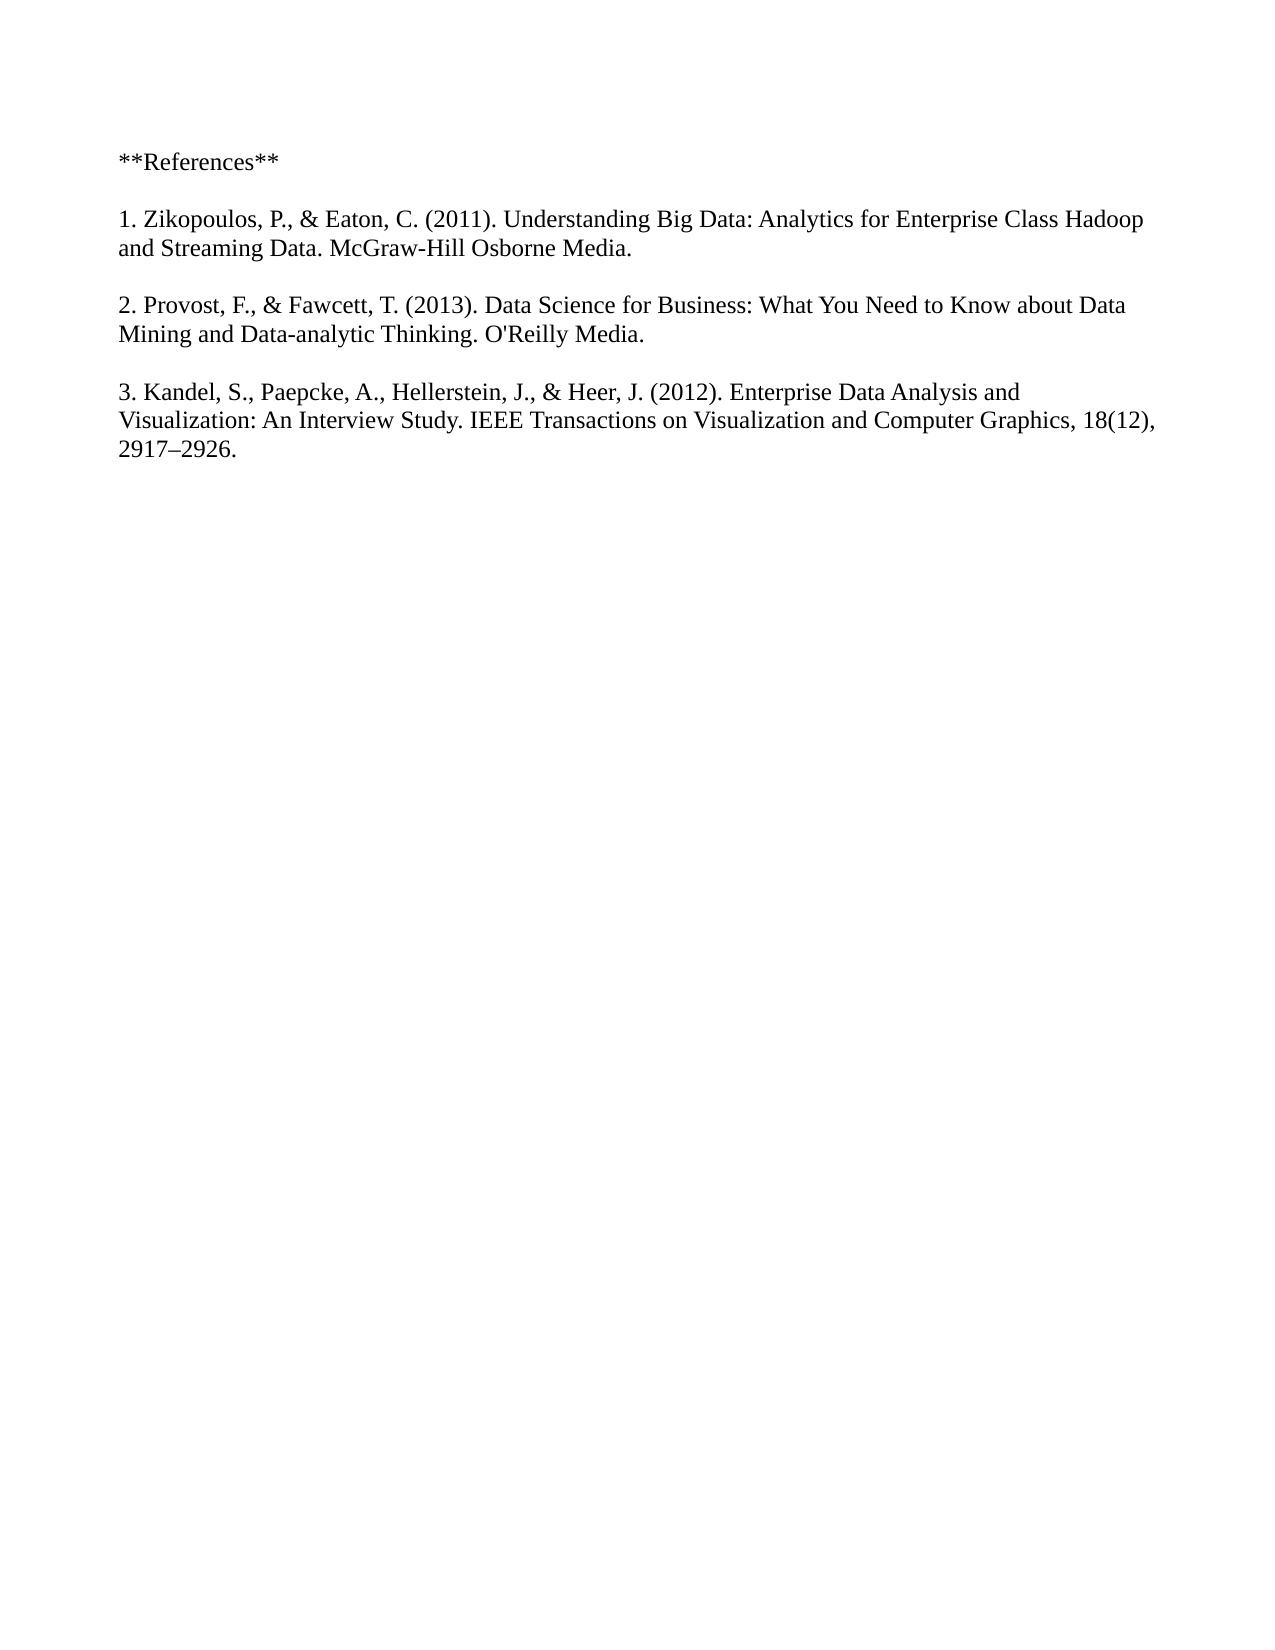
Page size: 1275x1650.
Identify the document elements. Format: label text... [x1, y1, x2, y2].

text 2. Provost, F., & Fawcett, T. (2013). Data Science for Business: What You Need to Know about Data Mining and Data-analytic Thinking. O'Reilly Media. [118, 291, 1157, 348]
text 3. Kandel, S., Paepcke, A., Hellerstein, J., & Heer, J. (2012). Enterprise Data Analysis and Visualization: An Interview Study. IEEE Transactions on Visualization and Computer Graphics, 18(12), 2917–2926. [118, 377, 1157, 463]
text **References** [118, 147, 1157, 176]
text 1. Zikopoulos, P., & Eaton, C. (2011). Understanding Big Data: Analytics for Enterprise Class Hadoop and Streaming Data. McGraw-Hill Osborne Media. [118, 204, 1157, 262]
